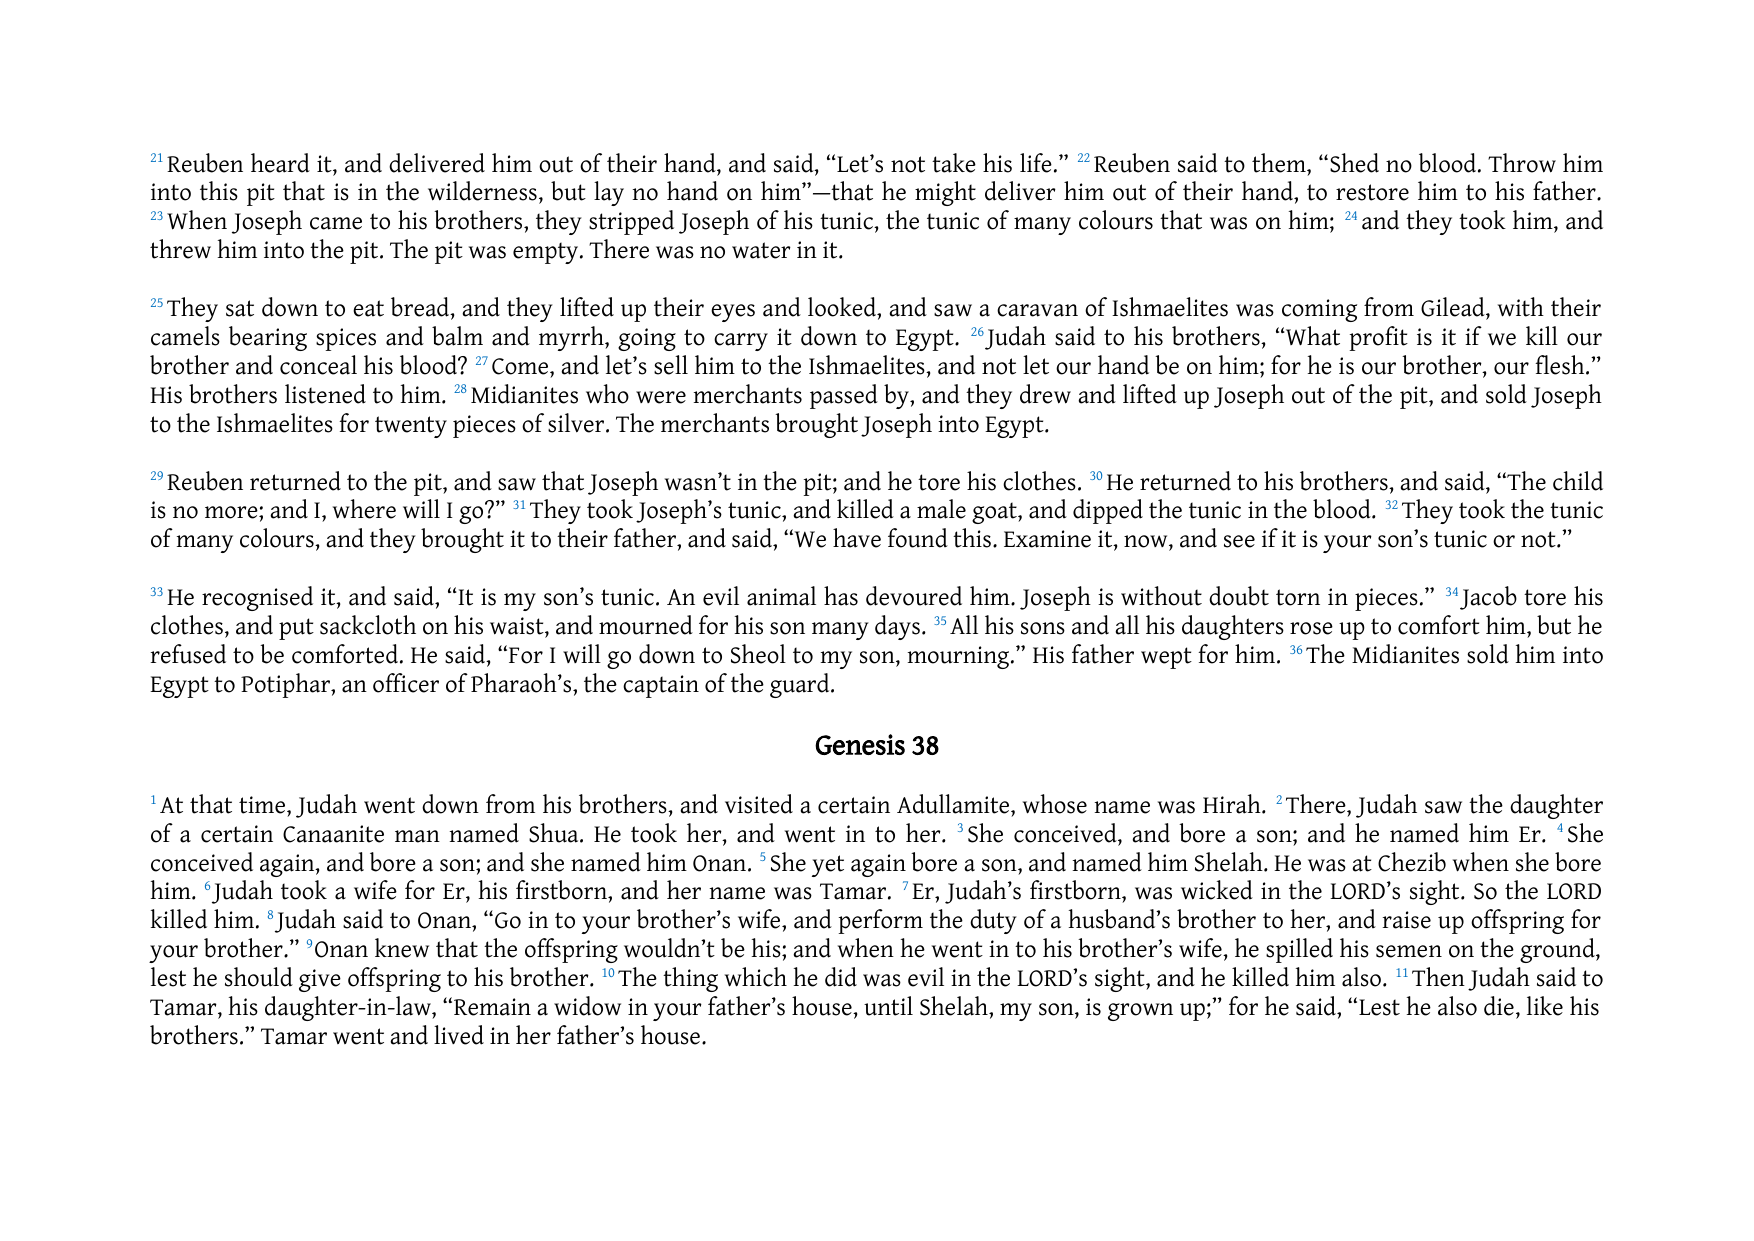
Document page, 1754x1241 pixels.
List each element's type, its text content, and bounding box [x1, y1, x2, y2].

text 1 At that time, Judah went down from his brothers, and visited a certain Adullamite, whose name was Hirah. 2 There, Judah saw the daughter of a certain Canaanite man named Shua. He took her, and went in to her. 3 She conceived, and bore a son; and he named him Er. 4 She conceived again, and bore a son; and she named him Onan. 5 She yet again bore a son, and named him Shelah. He was at Chezib when she bore him. 6 Judah took a wife for Er, his firstborn, and her name was Tamar. 7 Er, Judah’s firstborn, was wicked in the LORD’s sight. So the LORD killed him. 8 Judah said to Onan, “Go in to your brother’s wife, and perform the duty of a husband’s brother to her, and raise up offspring for your brother.” 9 Onan knew that the offspring wouldn’t be his; and when he went in to his brother’s wife, he spilled his semen on the ground, lest he should give offspring to his brother. 10 The thing which he did was evil in the LORD’s sight, and he killed him also. 11 Then Judah said to Tamar, his daughter-in-law, “Remain a widow in your father’s house, until Shelah, my son, is grown up;” for he said, “Lest he also die, like his brothers.” Tamar went and lived in her father’s house. [150, 791, 1604, 1051]
text 25 They sat down to eat bread, and they lifted up their eyes and looked, and saw a caravan of Ishmaelites was coming from Gilead, with their camels bearing spices and balm and myrrh, going to carry it down to Egypt. 26 Judah said to his brothers, “What profit is it if we kill our brother and conceal his blood? 27 Come, and let’s sell him to the Ishmaelites, and not let our hand be on him; for he is our brother, our flesh.” His brothers listened to him. 28 Midianites who were merchants passed by, and they drew and lifted up Joseph out of the pit, and sold Joseph to the Ishmaelites for twenty pieces of silver. The merchants brought Joseph into Egypt. [150, 294, 1604, 439]
text 33 He recognised it, and said, “It is my son’s tunic. An evil animal has devoured him. Joseph is without doubt torn in pieces.” 34 Jacob tore his clothes, and put sackcloth on his waist, and mourned for his son many days. 35 All his sons and all his daughters rose up to comfort him, but he refused to be comforted. He said, “For I will go down to Sheol to my son, mourning.” His father wept for him. 36 The Midianites sold him into Egypt to Potiphar, an officer of Pharaoh’s, the captain of the guard. [150, 584, 1604, 699]
text Genesis 38 [150, 728, 1604, 762]
text 29 Reuben returned to the pit, and saw that Joseph wasn’t in the pit; and he tore his clothes. 30 He returned to his brothers, and said, “The child is no more; and I, where will I go?” 31 They took Joseph’s tunic, and killed a male goat, and dipped the tunic in the blood. 32 They took the tunic of many colours, and they brought it to their father, and said, “We have found this. Examine it, now, and see if it is your son’s tunic or not.” [150, 468, 1604, 554]
text 21 Reuben heard it, and delivered him out of their hand, and said, “Let’s not take his life.” 22 Reuben said to them, “Shed no blood. Throw him into this pit that is in the wilderness, but lay no hand on him”—that he might deliver him out of their hand, to restore him to his father. 23 When Joseph came to his brothers, they stripped Joseph of his tunic, the tunic of many colours that was on him; 24 and they took him, and threw him into the pit. The pit was empty. There was no water in it. [150, 150, 1604, 265]
